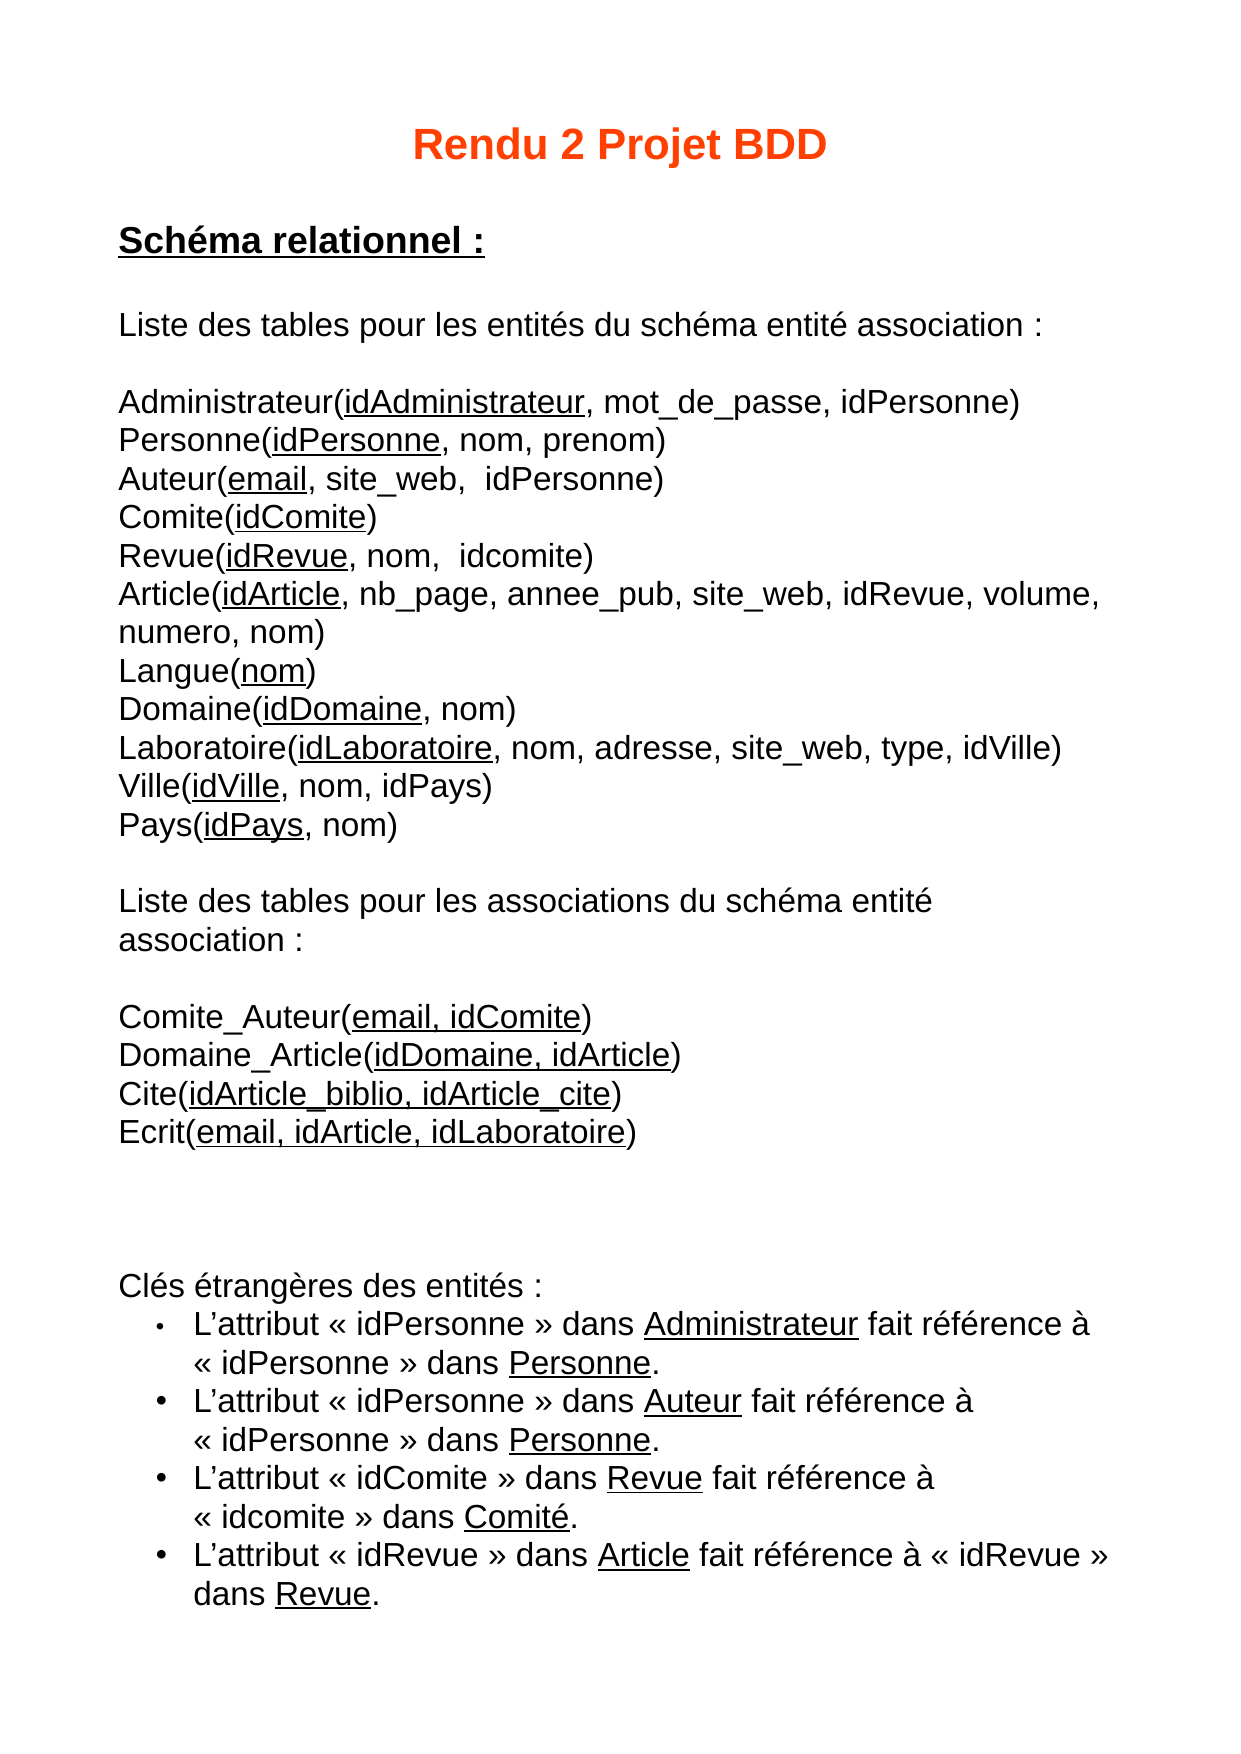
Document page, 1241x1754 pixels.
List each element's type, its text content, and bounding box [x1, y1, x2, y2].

text Liste des tables pour les entités du schéma entité association : [118, 305, 1122, 343]
text Ecrit(email, idArticle, idLaboratoire) [118, 1112, 1122, 1151]
text Ville(idVille, nom, idPays) [118, 766, 1122, 805]
text Revue(idRevue, nom, idcomite) [118, 536, 1122, 574]
text Clés étrangères des entités : [118, 1266, 1122, 1304]
text Pays(idPays, nom) [118, 805, 1122, 843]
text Comite_Auteur(email, idComite) [118, 997, 1122, 1035]
text Laboratoire(idLaboratoire, nom, adresse, site_web, type, idVille) [118, 728, 1122, 766]
text Domaine(idDomaine, nom) [118, 689, 1122, 728]
text Rendu 2 Projet BDD [118, 118, 1122, 168]
text Liste des tables pour les associations du schéma entité association : [118, 882, 1122, 958]
text Cite(idArticle_biblio, idArticle_cite) [118, 1074, 1122, 1112]
list L’attribut « idComite » dans Revue fait référence à « idcomite » dans Comité. [156, 1458, 1122, 1535]
list L’attribut « idRevue » dans Article fait référence à « idRevue » dans Revue. [156, 1535, 1122, 1612]
text Article(idArticle, nb_page, annee_pub, site_web, idRevue, volume, numero, nom) [118, 574, 1122, 651]
text Langue(nom) [118, 651, 1122, 689]
text Schéma relationnel : [118, 219, 1122, 262]
text Domaine_Article(idDomaine, idArticle) [118, 1035, 1122, 1074]
text Comite(idComite) [118, 497, 1122, 536]
text Personne(idPersonne, nom, prenom) [118, 420, 1122, 459]
list L’attribut « idPersonne » dans Administrateur fait référence à « idPersonne » dans Personne. [156, 1304, 1122, 1381]
text Administrateur(idAdministrateur, mot_de_passe, idPersonne) [118, 382, 1122, 420]
text Auteur(email, site_web, idPersonne) [118, 459, 1122, 497]
list L’attribut « idPersonne » dans Auteur fait référence à « idPersonne » dans Personne. [156, 1381, 1122, 1458]
